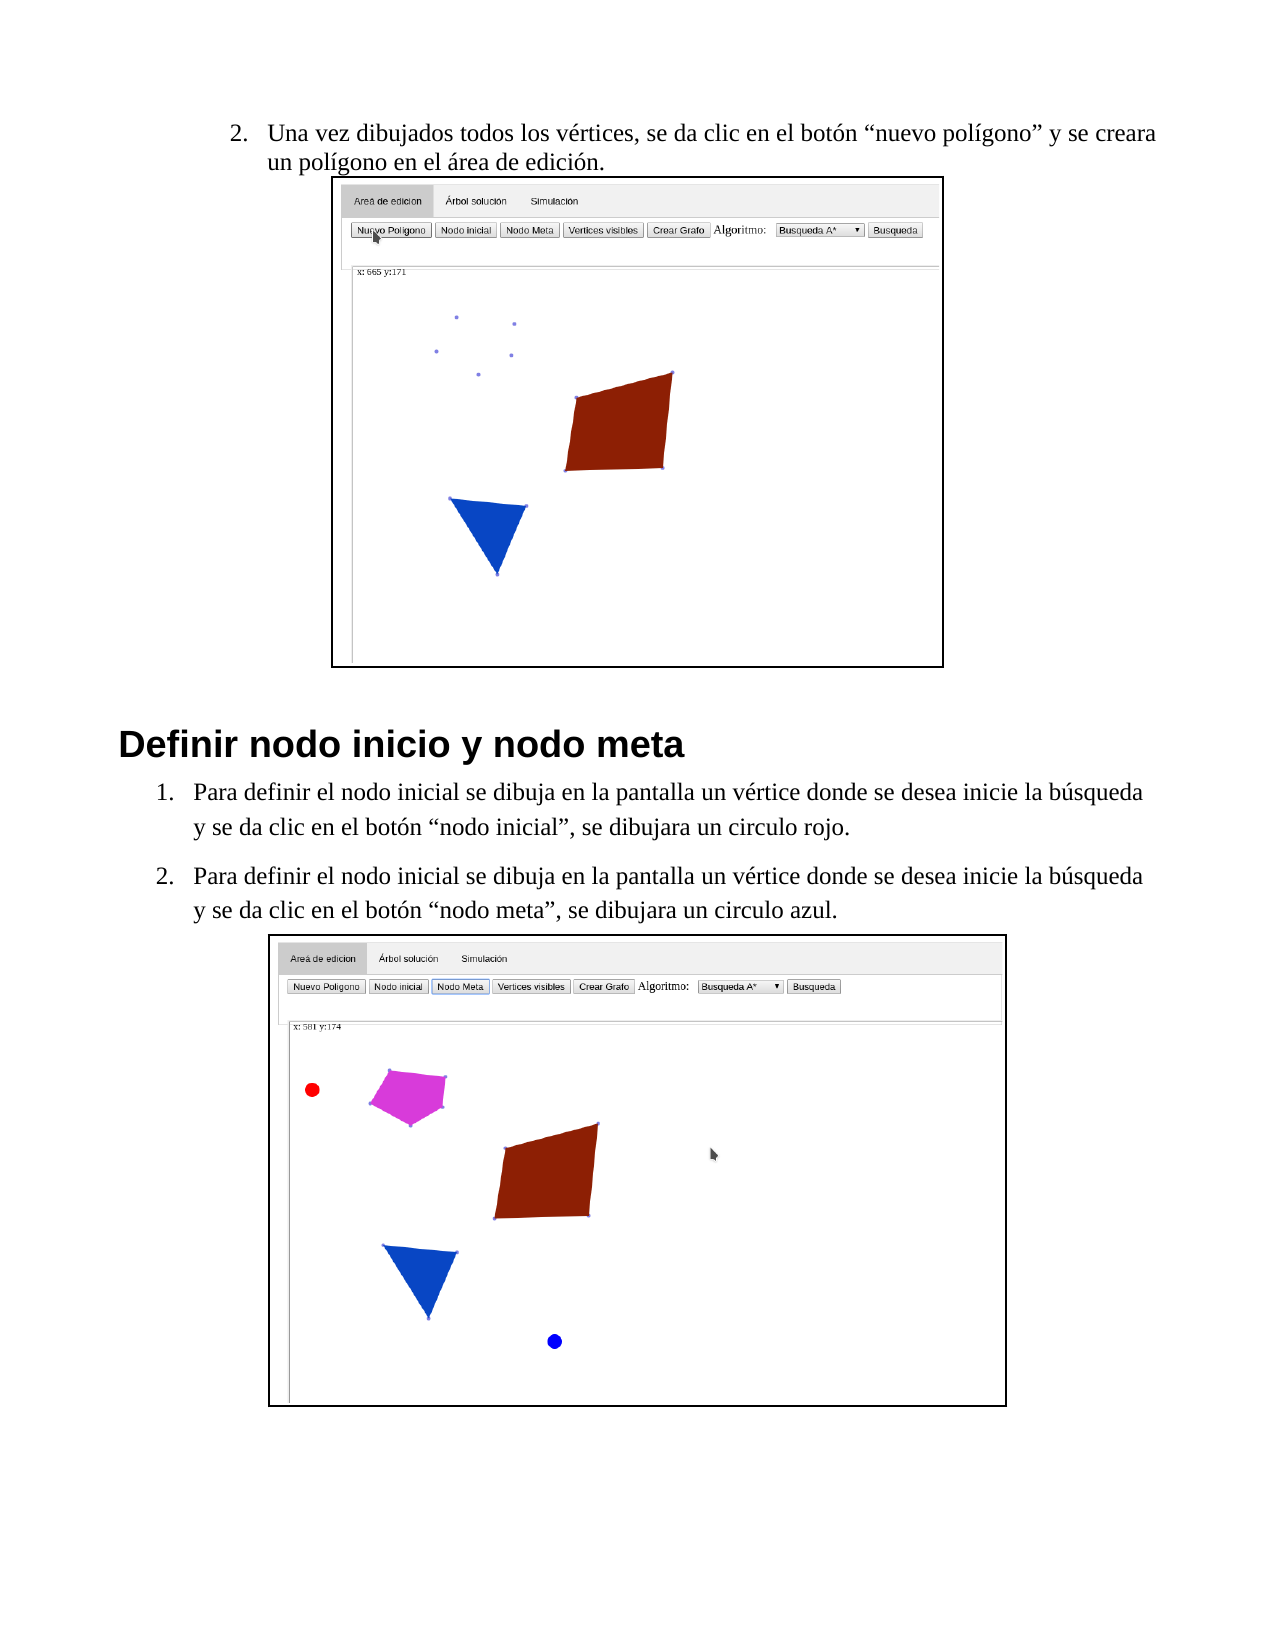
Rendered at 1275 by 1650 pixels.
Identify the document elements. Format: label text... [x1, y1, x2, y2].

list Una vez dibujados todos los vértices, se da clic en el botón “nuevo polígono” y se creara un polígono en el área de edición. [229, 118, 1157, 176]
list Para definir el nodo inicial se dibuja en la pantalla un vértice donde se desea inicie la búsqueda y se da clic en el botón “nodo inicial”, se dibujara un circulo rojo. [156, 777, 1157, 841]
subtitle Definir nodo inicio y nodo meta [118, 721, 1157, 765]
list Para definir el nodo inicial se dibuja en la pantalla un vértice donde se desea inicie la búsqueda y se da clic en el botón “nodo meta”, se dibujara un circulo azul. [156, 861, 1157, 924]
picture [272, 938, 1003, 1403]
